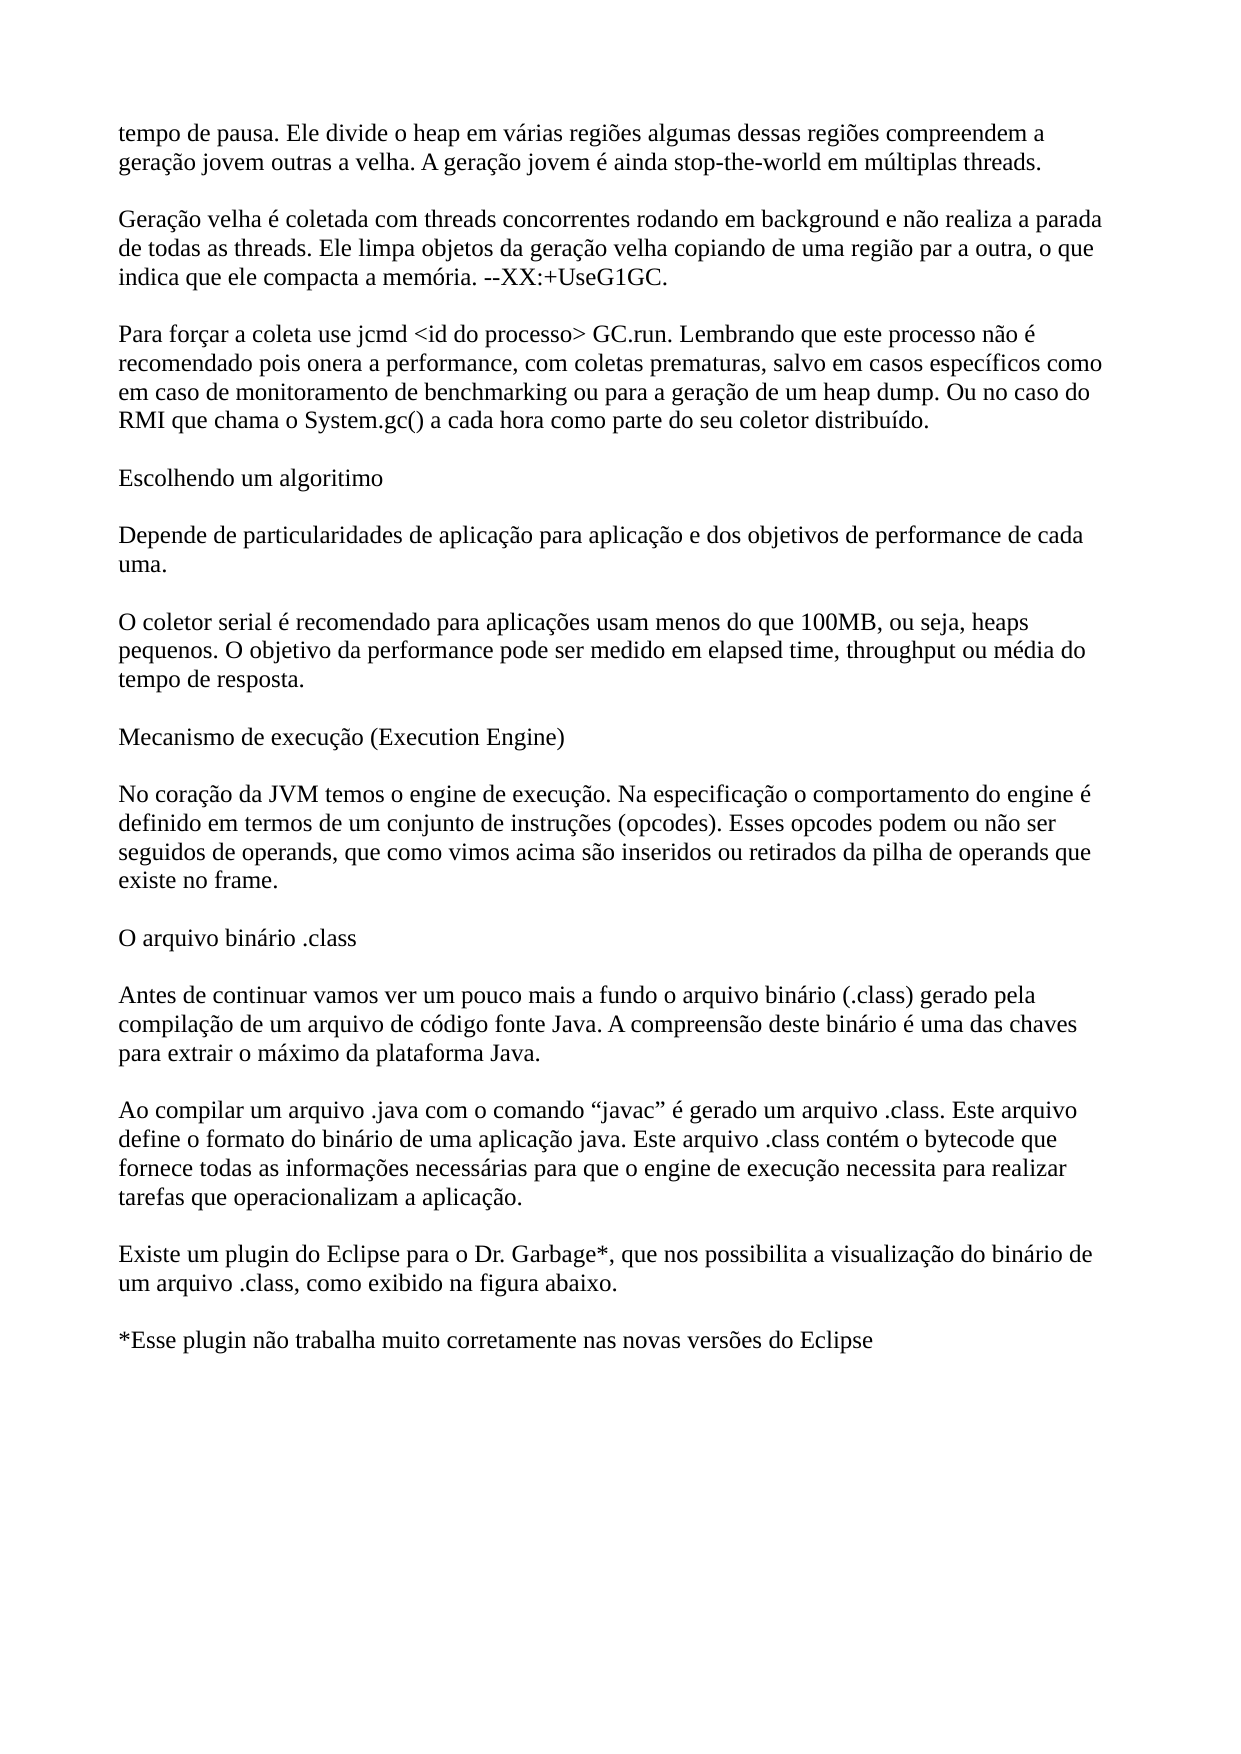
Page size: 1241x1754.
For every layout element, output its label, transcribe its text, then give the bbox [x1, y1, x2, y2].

text Geração velha é coletada com threads concorrentes rodando em background e não realiza a parada de todas as threads. Ele limpa objetos da geração velha copiando de uma região par a outra, o que indica que ele compacta a memória. --XX:+UseG1GC. [118, 204, 1122, 291]
text Mecanismo de execução (Execution Engine) [118, 722, 1122, 751]
text *Esse plugin não trabalha muito corretamente nas novas versões do Eclipse [118, 1326, 1122, 1354]
text Para forçar a coleta use jcmd <id do processo> GC.run. Lembrando que este processo não é recomendado pois onera a performance, com coletas prematuras, salvo em casos específicos como em caso de monitoramento de benchmarking ou para a geração de um heap dump. Ou no caso do RMI que chama o System.gc() a cada hora como parte do seu coletor distribuído. [118, 319, 1122, 434]
text tempo de pausa. Ele divide o heap em várias regiões algumas dessas regiões compreendem a geração jovem outras a velha. A geração jovem é ainda stop-the-world em múltiplas threads. [118, 118, 1122, 176]
text Escolhendo um algoritimo [118, 463, 1122, 492]
text O coletor serial é recomendado para aplicações usam menos do que 100MB, ou seja, heaps pequenos. O objetivo da performance pode ser medido em elapsed time, throughput ou média do tempo de resposta. [118, 607, 1122, 693]
text Ao compilar um arquivo .java com o comando “javac” é gerado um arquivo .class. Este arquivo define o formato do binário de uma aplicação java. Este arquivo .class contém o bytecode que fornece todas as informações necessárias para que o engine de execução necessita para realizar tarefas que operacionalizam a aplicação. [118, 1096, 1122, 1211]
text Depende de particularidades de aplicação para aplicação e dos objetivos de performance de cada uma. [118, 521, 1122, 578]
text Antes de continuar vamos ver um pouco mais a fundo o arquivo binário (.class) gerado pela compilação de um arquivo de código fonte Java. A compreensão deste binário é uma das chaves para extrair o máximo da plataforma Java. [118, 981, 1122, 1067]
text No coração da JVM temos o engine de execução. Na especificação o comportamento do engine é definido em termos de um conjunto de instruções (opcodes). Esses opcodes podem ou não ser seguidos de operands, que como vimos acima são inseridos ou retirados da pilha de operands que existe no frame. [118, 779, 1122, 894]
text O arquivo binário .class [118, 923, 1122, 952]
text Existe um plugin do Eclipse para o Dr. Garbage*, que nos possibilita a visualização do binário de um arquivo .class, como exibido na figura abaixo. [118, 1239, 1122, 1297]
